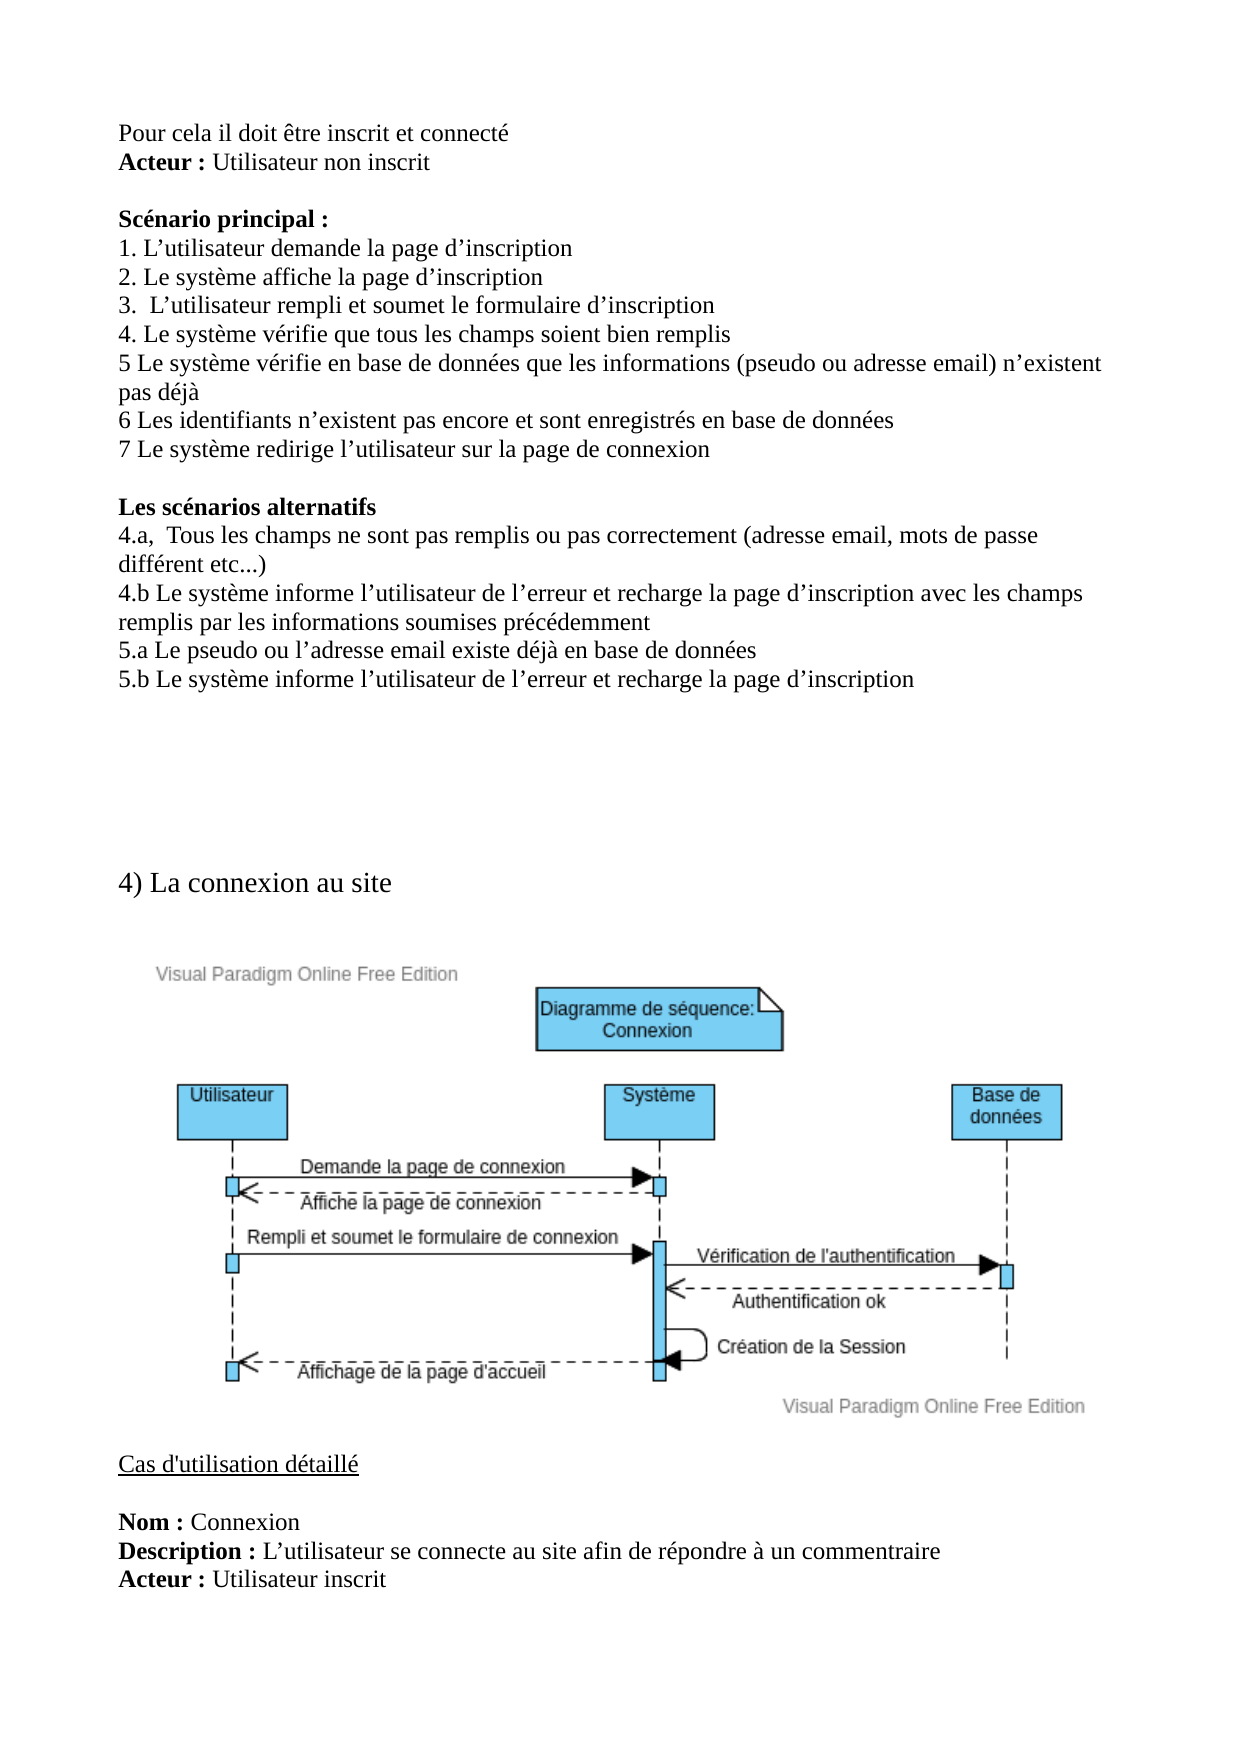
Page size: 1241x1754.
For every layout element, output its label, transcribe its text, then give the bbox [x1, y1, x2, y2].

text Description : L’utilisateur se connecte au site afin de répondre à un commentraire [118, 1536, 1122, 1564]
text Pour cela il doit être inscrit et connecté [118, 118, 1122, 147]
text 4) La connexion au site [118, 866, 1122, 899]
text 3. L’utilisateur rempli et soumet le formulaire d’inscription [118, 291, 1122, 319]
picture [146, 956, 1094, 1421]
text 5.a Le pseudo ou l’adresse email existe déjà en base de données [118, 636, 1122, 664]
text 4.b Le système informe l’utilisateur de l’erreur et recharge la page d’inscription avec les champs remplis par les informations soumises précédemment [118, 578, 1122, 636]
text 5.b Le système informe l’utilisateur de l’erreur et recharge la page d’inscription [118, 664, 1122, 693]
text 6 Les identifiants n’existent pas encore et sont enregistrés en base de données [118, 406, 1122, 434]
text 2. Le système affiche la page d’inscription [118, 262, 1122, 291]
text 4.a, Tous les champs ne sont pas remplis ou pas correctement (adresse email, mots de passe différent etc...) [118, 521, 1122, 578]
text Acteur : Utilisateur inscrit [118, 1564, 1122, 1593]
text 4. Le système vérifie que tous les champs soient bien remplis [118, 319, 1122, 348]
text Les scénarios alternatifs [118, 492, 1122, 521]
text Cas d'utilisation détaillé [118, 1449, 1122, 1478]
text Scénario principal : [118, 204, 1122, 233]
text 7 Le système redirige l’utilisateur sur la page de connexion [118, 434, 1122, 463]
text 5 Le système vérifie en base de données que les informations (pseudo ou adresse email) n’existent pas déjà [118, 348, 1122, 406]
text Nom : Connexion [118, 1507, 1122, 1536]
text Acteur : Utilisateur non inscrit [118, 147, 1122, 176]
text 1. L’utilisateur demande la page d’inscription [118, 233, 1122, 262]
